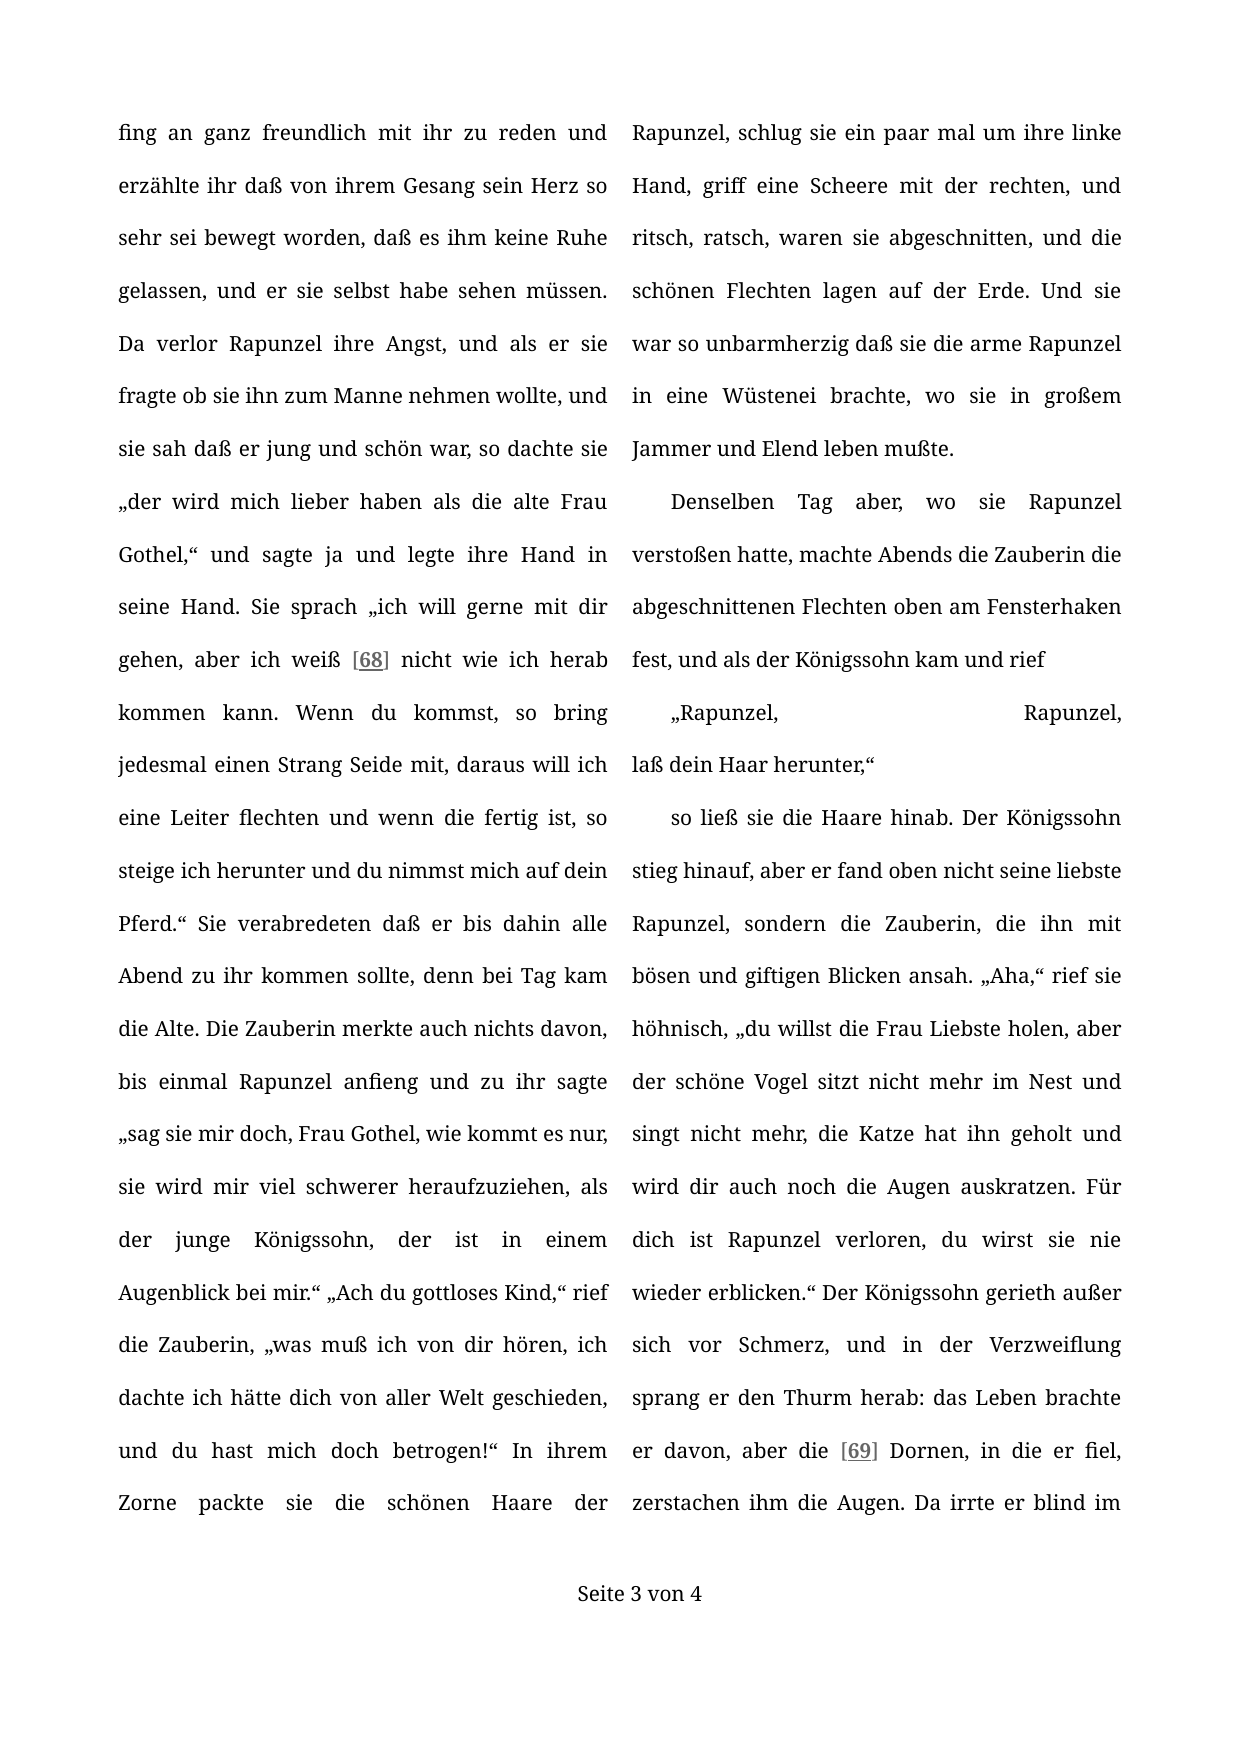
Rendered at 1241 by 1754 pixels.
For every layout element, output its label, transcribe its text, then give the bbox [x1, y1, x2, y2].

text „Rapunzel, Rapunzel, laß dein Haar herunter,“ [632, 674, 1122, 779]
text so ließ sie die Haare hinab. Der Königssohn stieg hinauf, aber er fand oben nicht seine liebste Rapunzel, sondern die Zauberin, die ihn mit bösen und giftigen Blicken ansah. „Aha,“ rief sie höhnisch, „du willst die Frau Liebste holen, aber der schöne Vogel sitzt nicht mehr im Nest und singt nicht mehr, die Katze hat ihn geholt und wird dir auch noch die Augen auskratzen. Für dich ist Rapunzel verloren, du wirst sie nie wieder erblicken.“ Der Königssohn gerieth außer sich vor Schmerz, und in der Verzweiflung sprang er den Thurm herab: das Leben brachte er davon, aber die [69] Dornen, in die er fiel, zerstachen ihm die Augen. Da irrte er blind im [632, 779, 1122, 1517]
text fing an ganz freundlich mit ihr zu reden und erzählte ihr daß von ihrem Gesang sein Herz so sehr sei bewegt worden, daß es ihm keine Ruhe gelassen, und er sie selbst habe sehen müssen. Da verlor Rapunzel ihre Angst, und als er sie fragte ob sie ihn zum Manne nehmen wollte, und sie sah daß er jung und schön war, so dachte sie „der wird mich lieber haben als die alte Frau Gothel,“ und sagte ja und legte ihre Hand in seine Hand. Sie sprach „ich will gerne mit dir gehen, aber ich weiß [68] nicht wie ich herab kommen kann. Wenn du kommst, so bring jedesmal einen Strang Seide mit, daraus will ich eine Leiter flechten und wenn die fertig ist, so steige ich herunter und du nimmst mich auf dein Pferd.“ Sie verabredeten daß er bis dahin alle Abend zu ihr kommen sollte, denn bei Tag kam die Alte. Die Zauberin merkte auch nichts davon, bis einmal Rapunzel anfieng und zu ihr sagte „sag sie mir doch, Frau Gothel, wie kommt es nur, sie wird mir viel schwerer heraufzuziehen, als der junge Königssohn, der ist in einem Augenblick bei mir.“ „Ach du gottloses Kind,“ rief die Zauberin, „was muß ich von dir hören, ich dachte ich hätte dich von aller Welt geschieden, und du hast mich doch betrogen!“ In ihrem Zorne packte sie die schönen Haare der [118, 118, 608, 1517]
text Rapunzel, schlug sie ein paar mal um ihre linke Hand, griff eine Scheere mit der rechten, und ritsch, ratsch, waren sie abgeschnitten, und die schönen Flechten lagen auf der Erde. Und sie war so unbarmherzig daß sie die arme Rapunzel in eine Wüstenei brachte, wo sie in großem Jammer und Elend leben mußte. [632, 118, 1122, 463]
text Denselben Tag aber, wo sie Rapunzel verstoßen hatte, machte Abends die Zauberin die abgeschnittenen Flechten oben am Fensterhaken fest, und als der Königssohn kam und rief [632, 463, 1122, 674]
